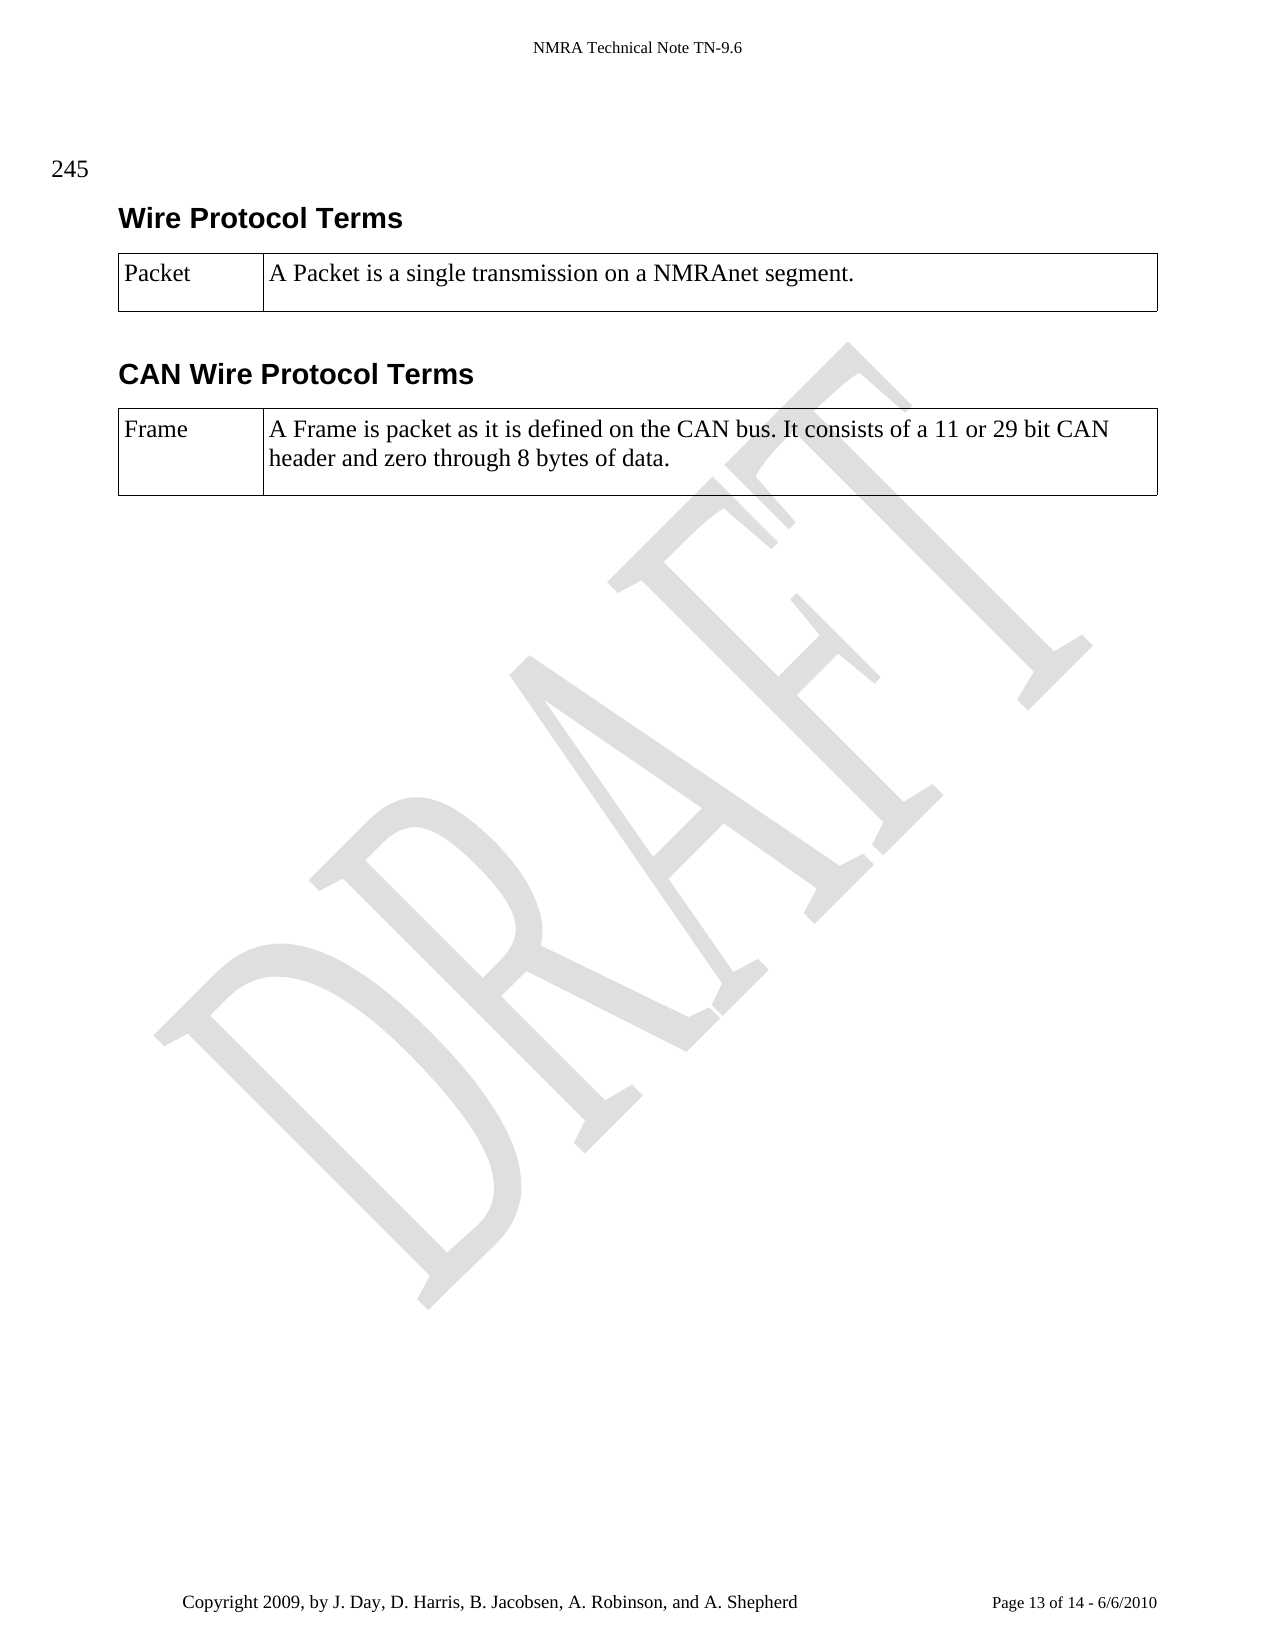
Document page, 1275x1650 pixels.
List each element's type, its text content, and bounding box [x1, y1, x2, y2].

subtitle [865, 357, 1157, 391]
table_header A Frame is packet as it is defined on the CAN bus. It consists of a 11 or 29 bit CAN header and zero through 8 bytes of data. [757, 433, 856, 495]
table_header A Packet is a single transmission on a NMRAnet segment. [264, 254, 1157, 311]
subtitle CAN Wire Protocol Terms [118, 357, 831, 391]
table_header Packet [119, 254, 263, 311]
table_header A Frame is packet as it is defined on the CAN bus. It consists of a 11 or 29 bit CAN header and zero through 8 bytes of data. [815, 409, 1157, 495]
table_header A Frame is packet as it is defined on the CAN bus. It consists of a 11 or 29 bit CAN header and zero through 8 bytes of data. [264, 409, 779, 495]
subtitle Wire Protocol Terms [118, 201, 1157, 235]
table_header Frame [119, 409, 263, 495]
subtitle [837, 374, 879, 391]
